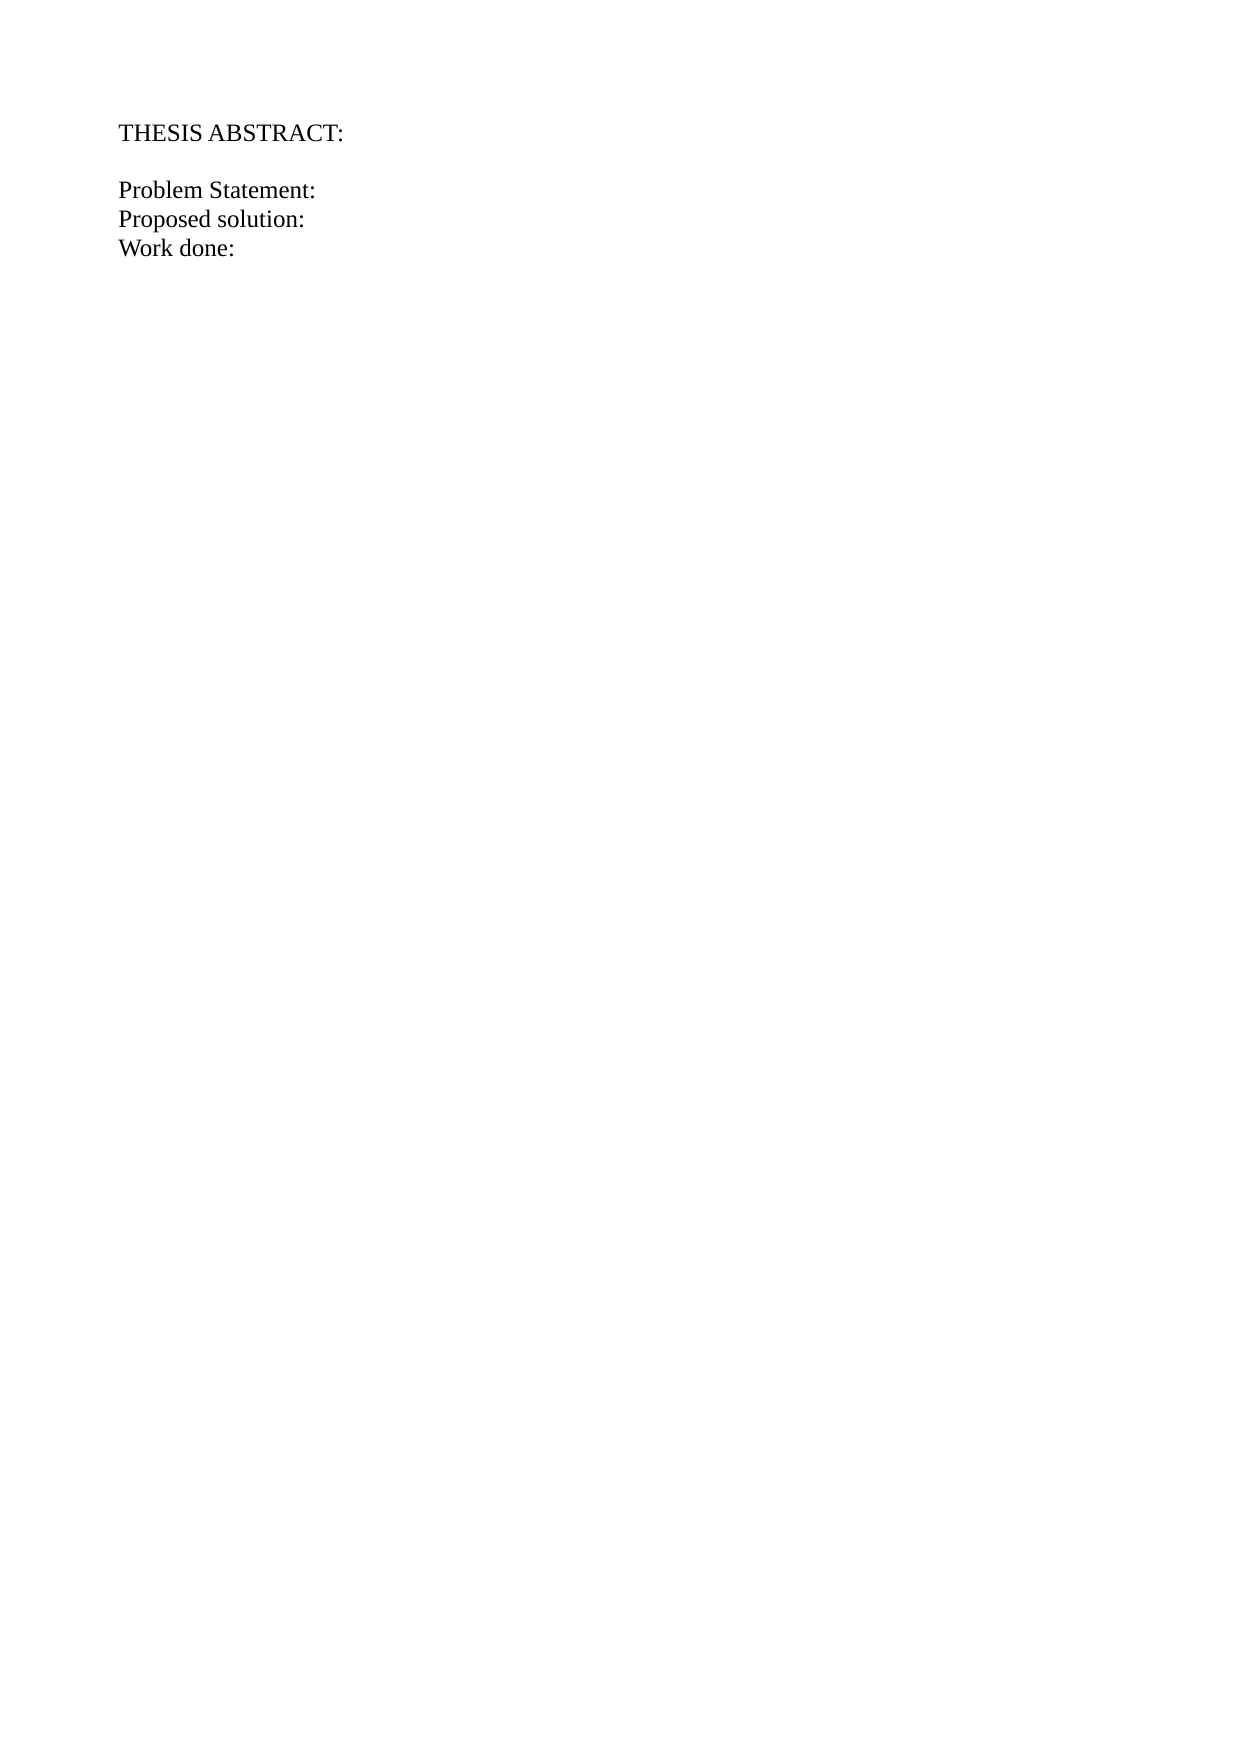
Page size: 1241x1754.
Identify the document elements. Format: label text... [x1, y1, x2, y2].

text Work done: [118, 233, 1122, 262]
text Proposed solution: [118, 204, 1122, 233]
text Problem Statement: [118, 176, 1122, 204]
text THESIS ABSTRACT: [118, 118, 1122, 147]
